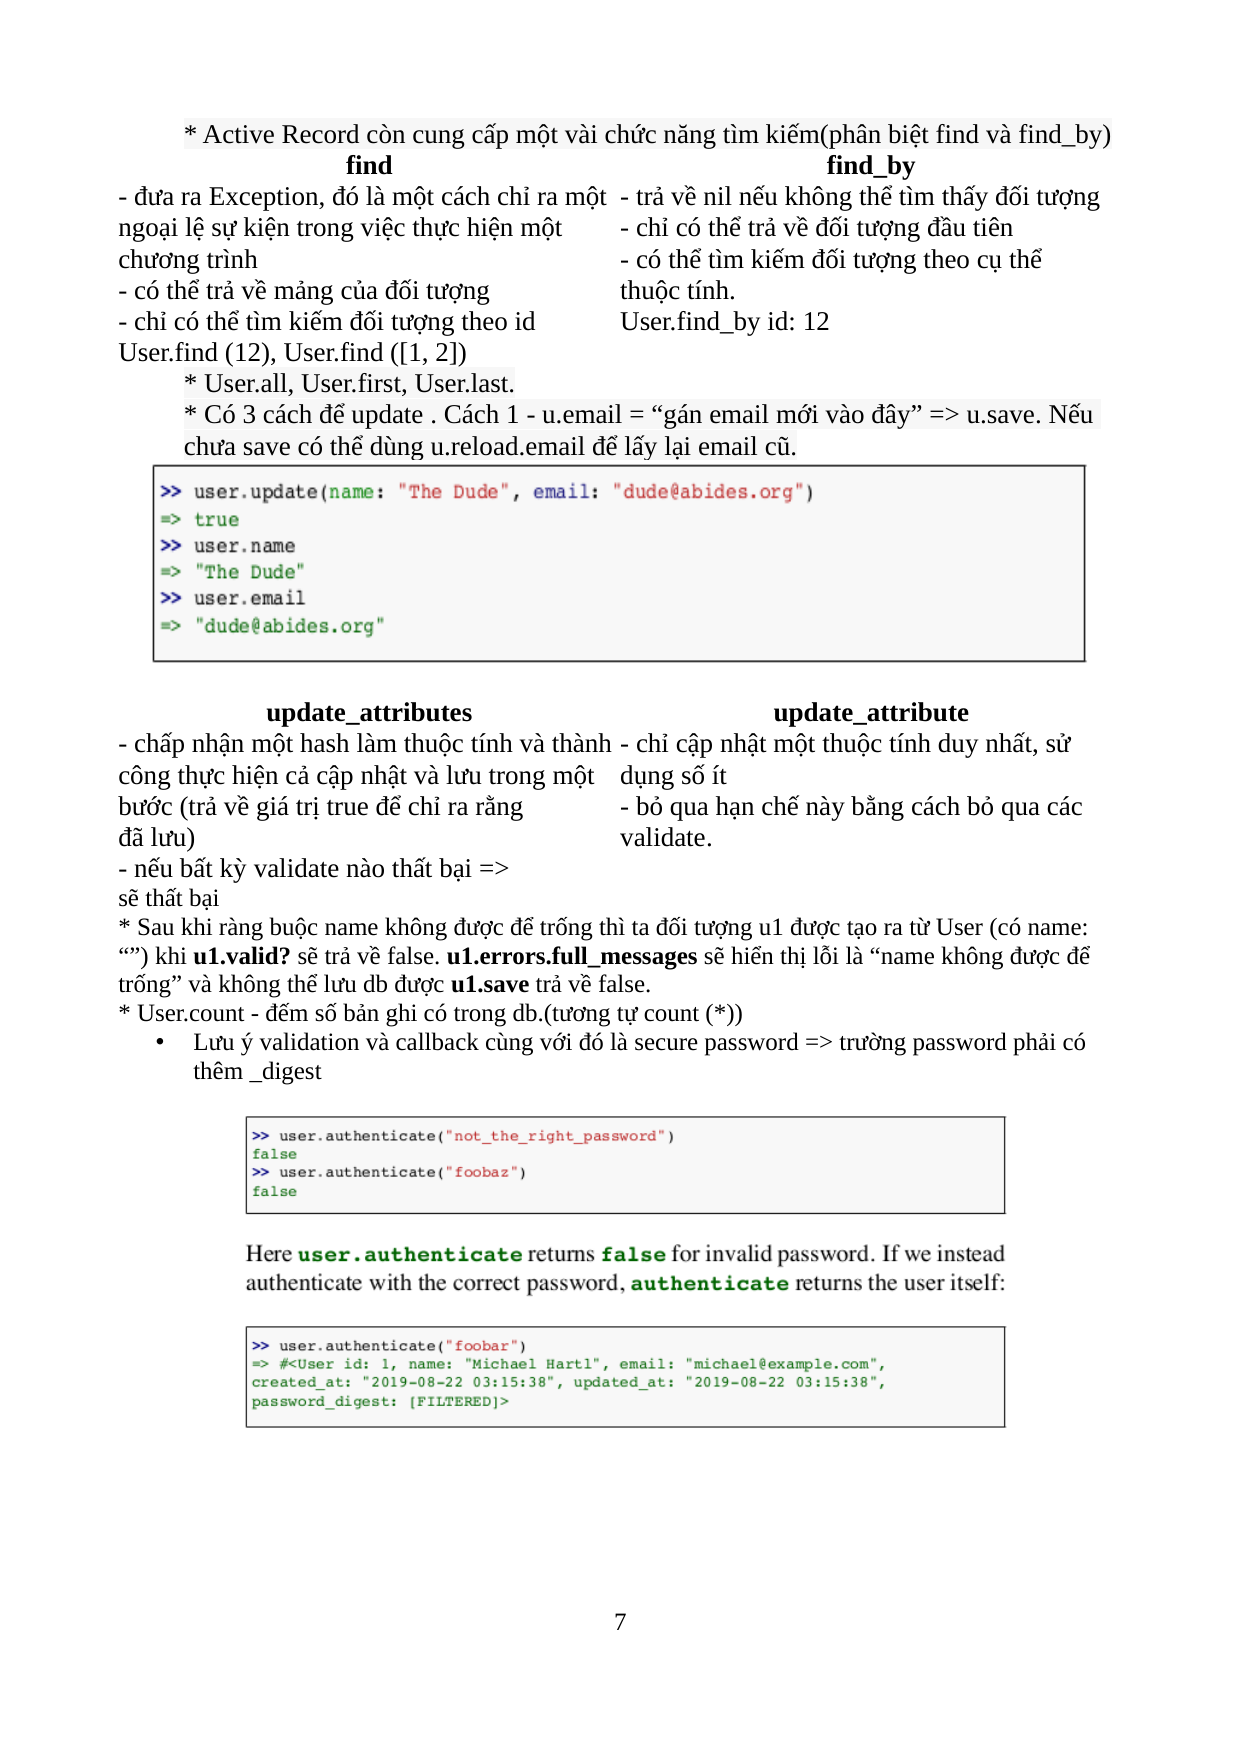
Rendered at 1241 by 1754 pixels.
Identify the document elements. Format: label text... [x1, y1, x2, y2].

text * Active Record còn cung cấp một vài chức năng tìm kiếm(phân biệt find và find_by) [184, 118, 1122, 149]
picture [235, 1108, 1021, 1441]
table_cell - trả về nil nếu không thể tìm thấy đối tượng - chỉ có thể trả về đối tượng đầu tiên - có thể tìm kiếm đối tượng theo cụ thể thuộc tính. User.find_by id: 12 [620, 180, 1122, 367]
list Lưu ý validation và callback cùng với đó là secure password => trường password phải có thêm _digest [156, 1027, 1122, 1084]
table_cell - chấp nhận một hash làm thuộc tính và thành công thực hiện cả cập nhật và lưu trong một bước (trả về giá trị true để chỉ ra rằng đã lưu) - nếu bất kỳ validate nào thất bại => sẽ thất bại [118, 728, 620, 912]
table_header find [118, 149, 620, 180]
table_header find_by [620, 149, 1122, 180]
table_cell - chỉ cập nhật một thuộc tính duy nhất, sử dụng số ít - bỏ qua hạn chế này bằng cách bỏ qua các validate. [620, 728, 1122, 912]
text * Sau khi ràng buộc name không được để trống thì ta đối tượng u1 được tạo ra từ User (có name: “”) khi u1.valid? sẽ trả về false. u1.errors.full_messages sẽ hiển thị lỗi là “name không được để trống” và không thể lưu db được u1.save trả về false. [118, 912, 1122, 998]
table_cell - đưa ra Exception, đó là một cách chỉ ra một ngoại lệ sự kiện trong việc thực hiện một chương trình - có thể trả về mảng của đối tượng - chỉ có thể tìm kiếm đối tượng theo id User.find (12), User.find ([1, 2]) [118, 180, 620, 367]
picture [151, 460, 1090, 666]
table_header update_attributes [118, 696, 620, 728]
table_header update_attribute [620, 696, 1122, 728]
text * User.count - đếm số bản ghi có trong db.(tương tự count (*)) [118, 998, 1122, 1027]
text * User.all, User.first, User.last. [184, 367, 1122, 398]
text * Có 3 cách để update . Cách 1 - u.email = “gán email mới vào đây” => u.save. Nếu chưa save có thể dùng u.reload.email để lấy lại email cũ. [184, 398, 1122, 461]
